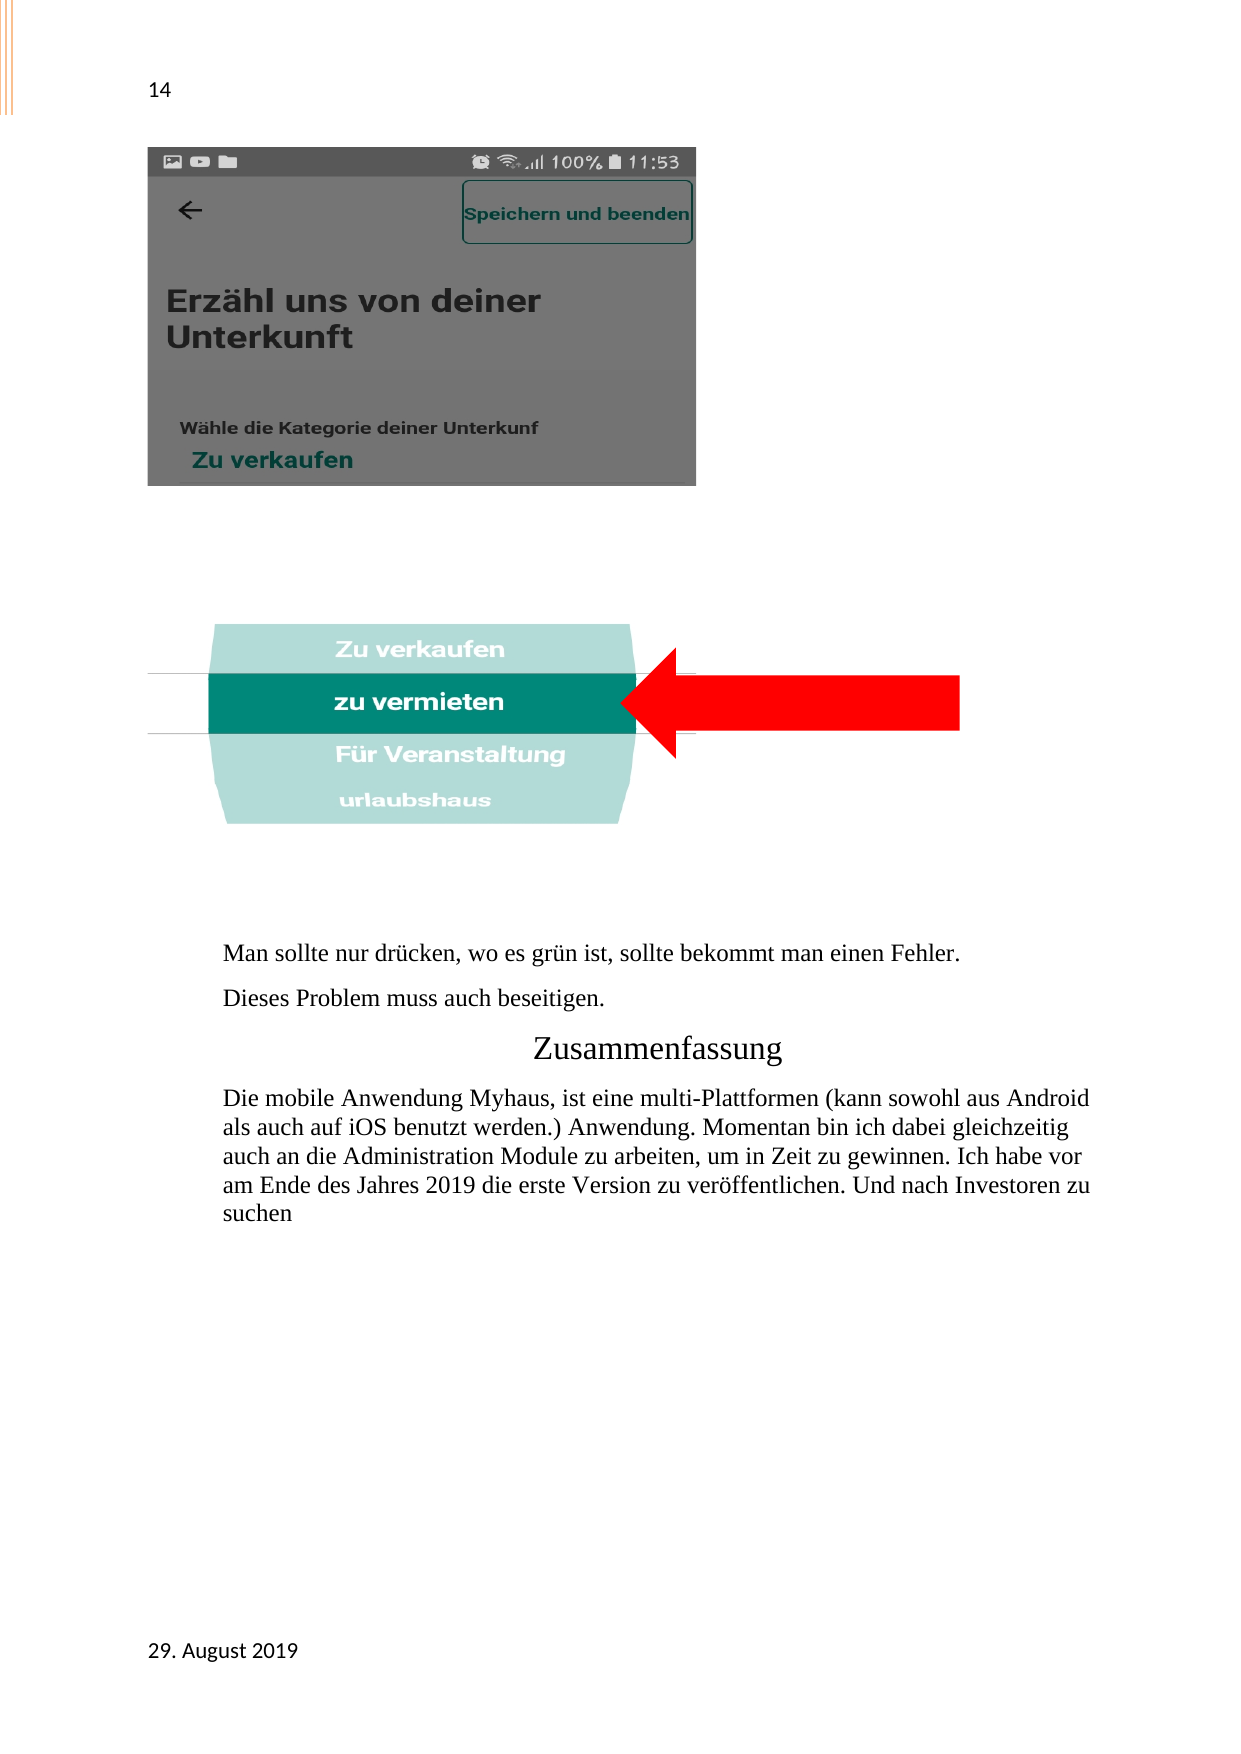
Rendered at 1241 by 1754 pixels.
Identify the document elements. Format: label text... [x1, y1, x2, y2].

list Zusammenfassung [223, 1028, 1093, 1067]
list Dieses Problem muss auch beseitigen. [223, 983, 1093, 1012]
list Die mobile Anwendung Myhaus, ist eine multi-Plattformen (kann sowohl aus Android als auch auf iOS benutzt werden.) Anwendung. Momentan bin ich dabei gleichzeitig auch an die Administration Module zu arbeiten, um in Zeit zu gewinnen. Ich habe vor am Ende des Jahres 2019 die erste Version zu veröffentlichen. Und nach Investoren zu suchen [223, 1083, 1093, 1227]
list Man sollte nur drücken, wo es grün ist, sollte bekommt man einen Fehler. [223, 938, 1093, 966]
